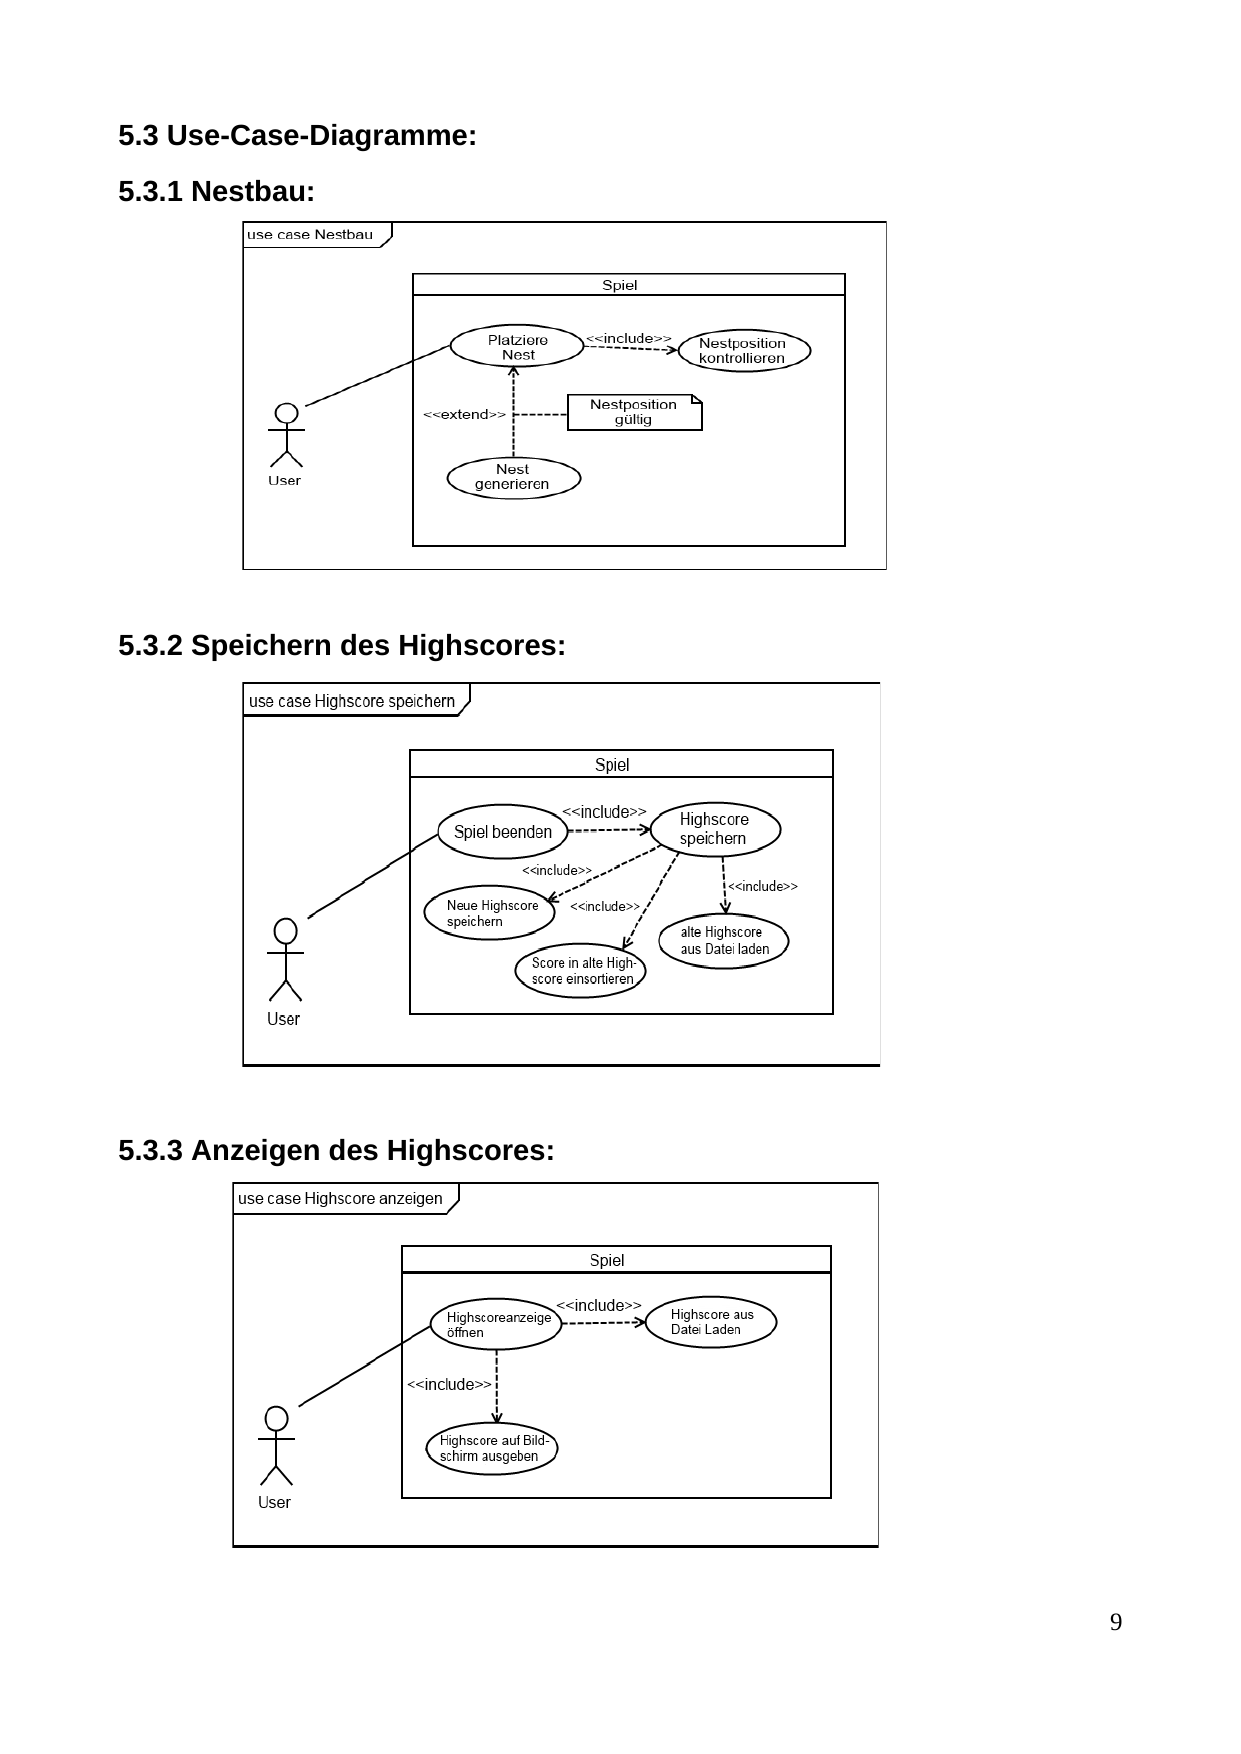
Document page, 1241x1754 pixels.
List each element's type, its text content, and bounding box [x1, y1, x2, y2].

text 5.3.2 Speichern des Highscores: [118, 628, 1122, 662]
text 5.3.1 Nestbau: [118, 174, 1122, 208]
text 5.3.3 Anzeigen des Highscores: [118, 1133, 1122, 1167]
picture [232, 1182, 879, 1548]
picture [242, 682, 881, 1067]
text 5.3 Use-Case-Diagramme: [118, 118, 1122, 152]
picture [242, 221, 887, 570]
